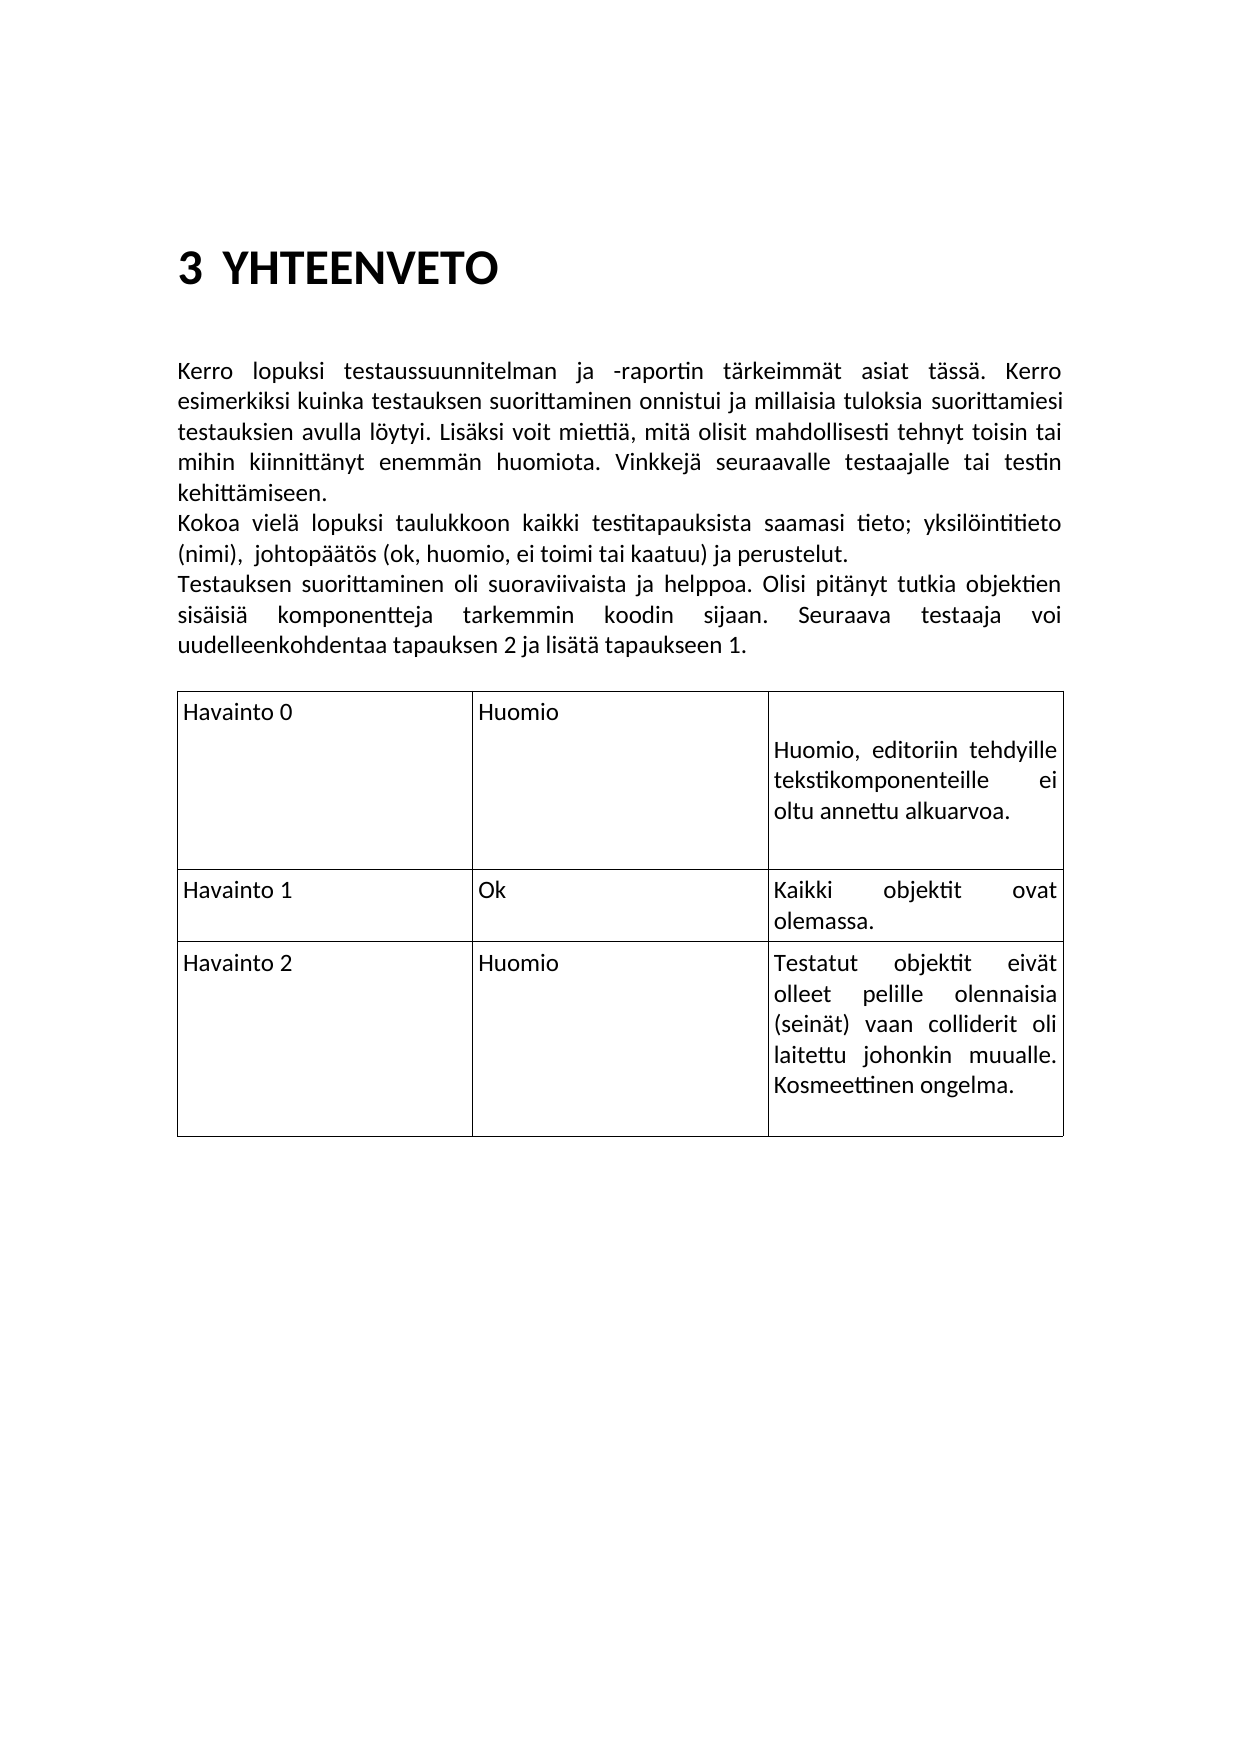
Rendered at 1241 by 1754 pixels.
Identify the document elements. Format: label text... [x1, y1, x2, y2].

table_cell Kaikki objektit ovat olemassa. [769, 870, 1063, 941]
text Kerro lopuksi testaussuunnitelman ja -raportin tärkeimmät asiat tässä. Kerro esimerkiksi kuinka testauksen suorittaminen onnistui ja millaisia tuloksia suorittamiesi testauksien avulla löytyi. Lisäksi voit miettiä, mitä olisit mahdollisesti tehnyt toisin tai mihin kiinnittänyt enemmän huomiota. Vinkkejä seuraavalle testaajalle tai testin kehittämiseen. [177, 355, 1063, 507]
table_header Havainto 0 [178, 692, 472, 869]
table_header Huomio, editoriin tehdyille tekstikomponenteille ei oltu annettu alkuarvoa. [769, 692, 1063, 869]
table_cell Huomio [473, 942, 768, 1136]
table_cell Testatut objektit eivät olleet pelille olennaisia (seinät) vaan colliderit oli laitettu johonkin muualle. Kosmeettinen ongelma. [769, 942, 1063, 1136]
table_header Huomio [473, 692, 768, 869]
table_cell Havainto 2 [178, 942, 472, 1136]
subtitle YHTEENVETO [177, 236, 1063, 297]
text Testauksen suorittaminen oli suoraviivaista ja helppoa. Olisi pitänyt tutkia objektien sisäisiä komponentteja tarkemmin koodin sijaan. Seuraava testaaja voi uudelleenkohdentaa tapauksen 2 ja lisätä tapaukseen 1. [177, 568, 1063, 660]
table_cell Havainto 1 [178, 870, 472, 941]
table_cell Ok [473, 870, 768, 941]
text Kokoa vielä lopuksi taulukkoon kaikki testitapauksista saamasi tieto; yksilöintitieto (nimi), johtopäätös (ok, huomio, ei toimi tai kaatuu) ja perustelut. [177, 507, 1063, 568]
